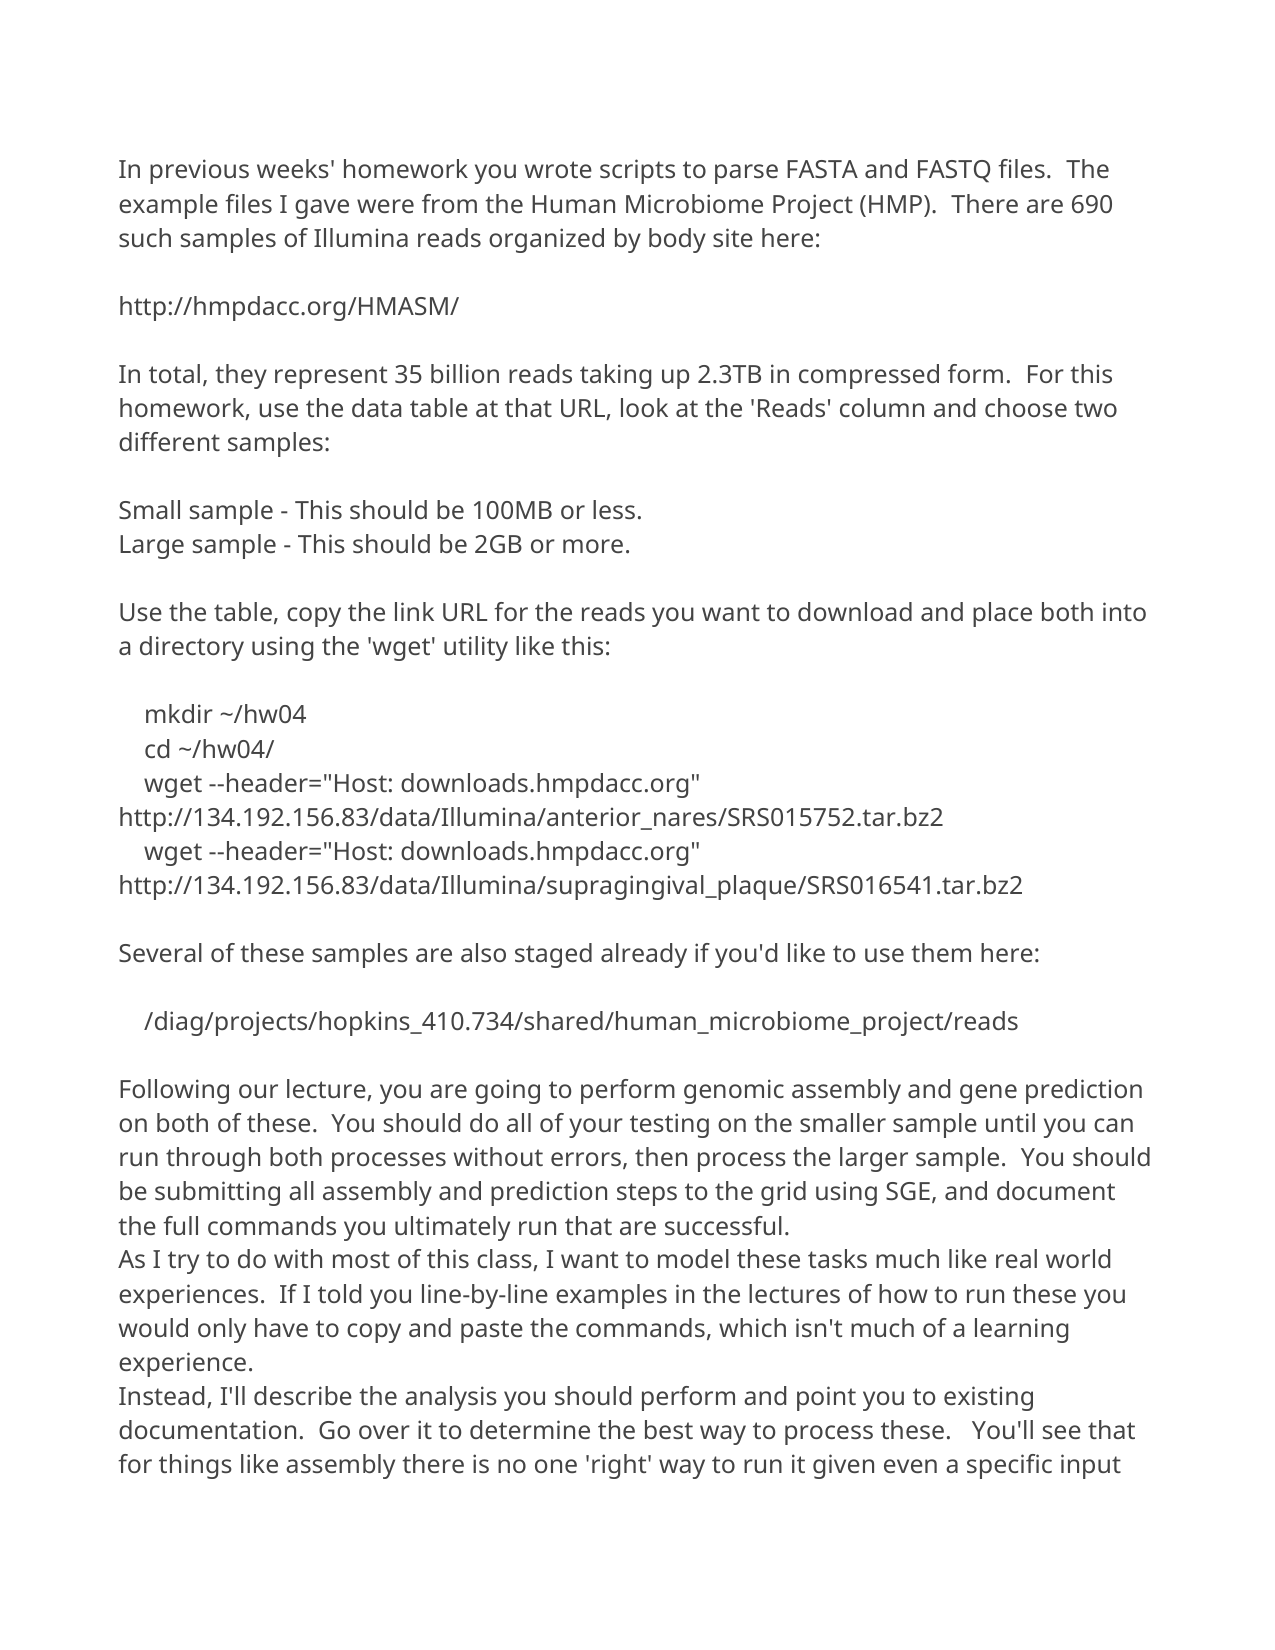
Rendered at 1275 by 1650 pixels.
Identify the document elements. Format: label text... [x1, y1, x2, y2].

text Use the table, copy the link URL for the reads you want to download and place both into a directory using the 'wget' utility like this: [118, 595, 1157, 663]
text cd ~/hw04/ [118, 731, 1157, 765]
text In total, they represent 35 billion reads taking up 2.3TB in compressed form. For this homework, use the data table at that URL, look at the 'Reads' column and choose two different samples: [118, 357, 1157, 459]
text As I try to do with most of this class, I want to model these tasks much like real world experiences. If I told you line-by-line examples in the lectures of how to run these you would only have to copy and paste the commands, which isn't much of a learning experience. [118, 1242, 1157, 1378]
text Following our lecture, you are going to perform genomic assembly and gene prediction on both of these. You should do all of your testing on the smaller sample until you can run through both processes without errors, then process the larger sample. You should be submitting all assembly and prediction steps to the grid using SGE, and document the full commands you ultimately run that are successful. [118, 1072, 1157, 1242]
text Large sample - This should be 2GB or more. [118, 527, 1157, 561]
text wget --header="Host: downloads.hmpdacc.org" http://134.192.156.83/data/Illumina/supragingival_plaque/SRS016541.tar.bz2 [118, 833, 1157, 902]
text http://hmpdacc.org/HMASM/ [118, 288, 1157, 322]
text Several of these samples are also staged already if you'd like to use them here: [118, 936, 1157, 970]
text wget --header="Host: downloads.hmpdacc.org" http://134.192.156.83/data/Illumina/anterior_nares/SRS015752.tar.bz2 [118, 765, 1157, 833]
text Instead, I'll describe the analysis you should perform and point you to existing documentation. Go over it to determine the best way to process these. You'll see that for things like assembly there is no one 'right' way to run it given even a specific input [118, 1378, 1157, 1481]
text mkdir ~/hw04 [118, 697, 1157, 731]
text /diag/projects/hopkins_410.734/shared/human_microbiome_project/reads [118, 1004, 1157, 1038]
text In previous weeks' homework you wrote scripts to parse FASTA and FASTQ files. The example files I gave were from the Human Microbiome Project (HMP). There are 690 such samples of Illumina reads organized by body site here: [118, 118, 1157, 254]
text Small sample - This should be 100MB or less. [118, 493, 1157, 527]
